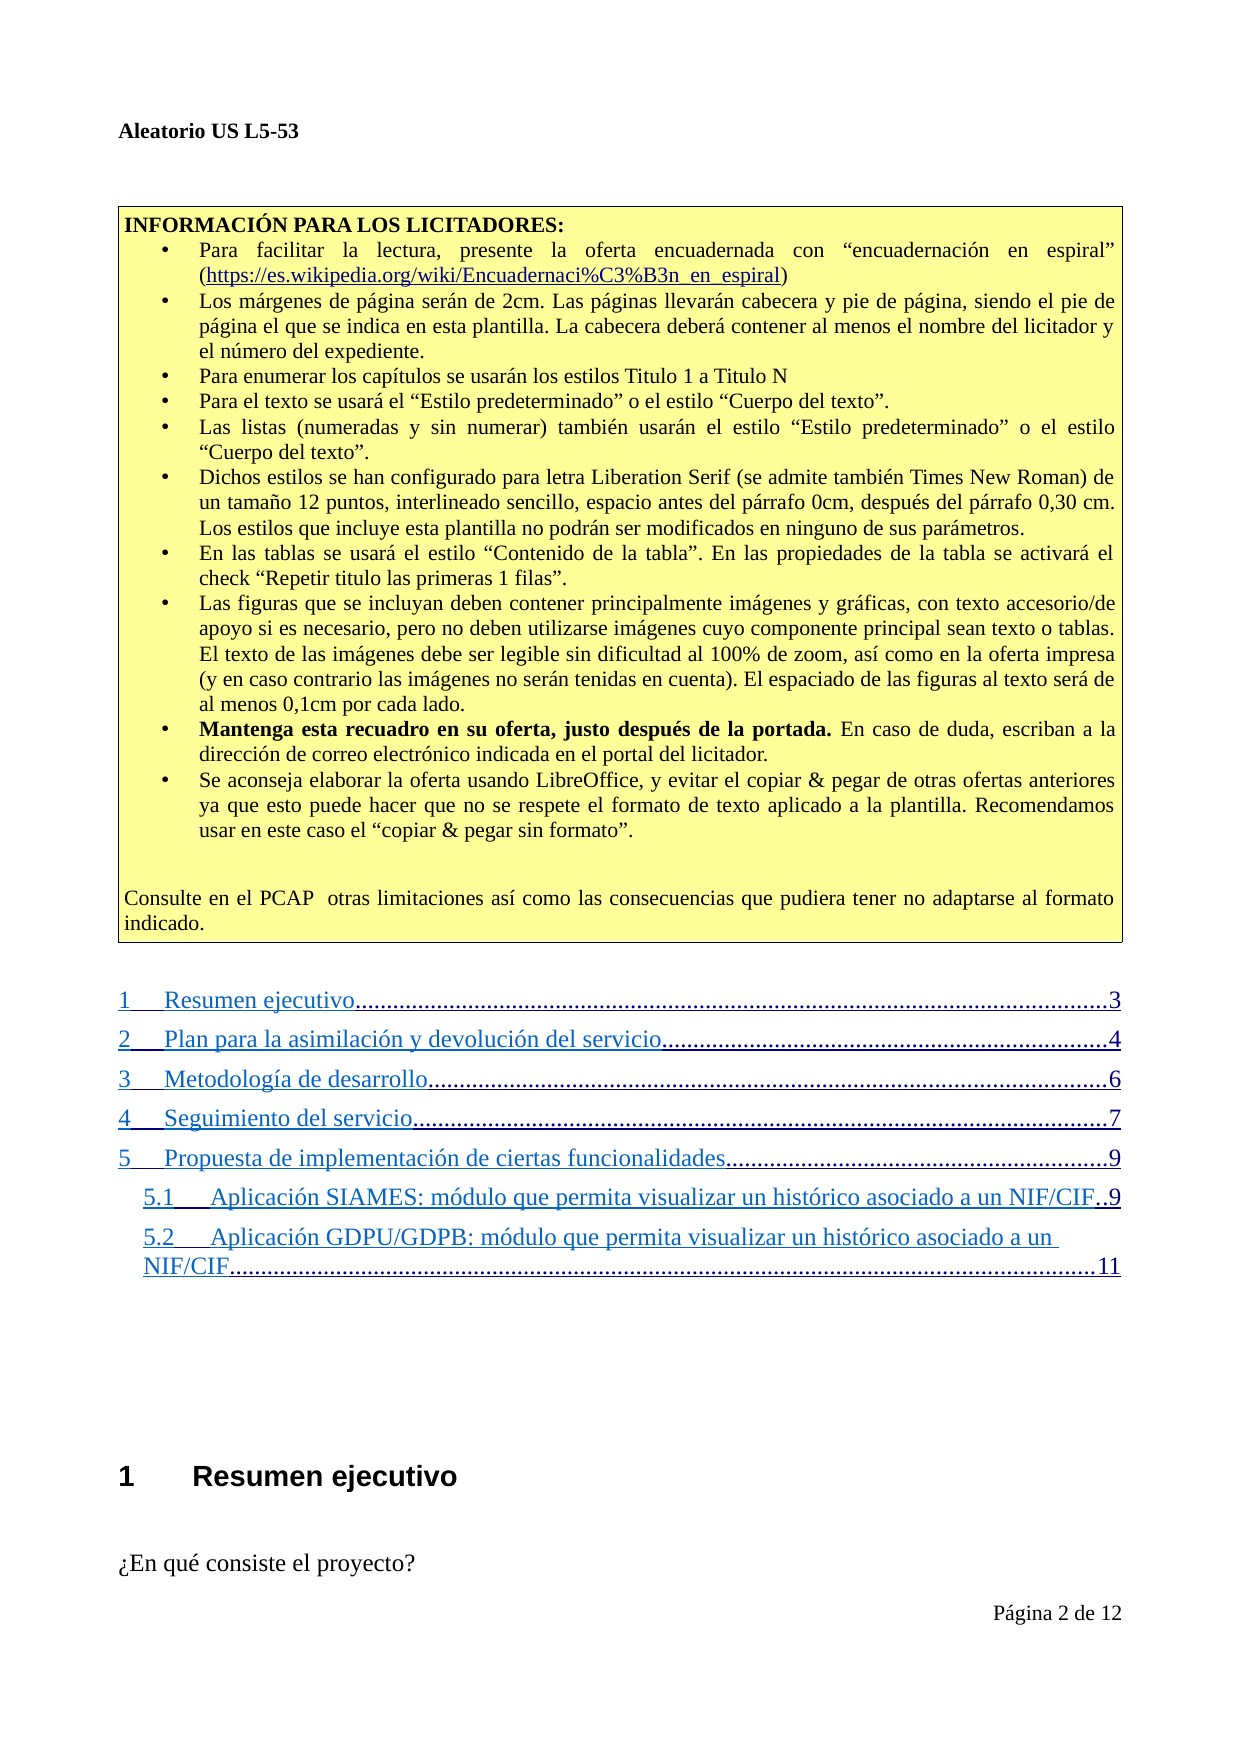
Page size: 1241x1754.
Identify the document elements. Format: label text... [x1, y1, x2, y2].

text 4 Seguimiento del servicio 7 [118, 1103, 1122, 1132]
text 2 Plan para la asimilación y devolución del servicio 4 [118, 1024, 1122, 1053]
text 5.1 Aplicación SIAMES: módulo que permita visualizar un histórico asociado a un NIF/CIF 9 [143, 1182, 1122, 1211]
subtitle Resumen ejecutivo [118, 1459, 1122, 1492]
text 5 Propuesta de implementación de ciertas funcionalidades 9 [118, 1143, 1122, 1172]
text ¿En qué consiste el proyecto? [118, 1548, 1122, 1576]
text 3 Metodología de desarrollo 6 [118, 1064, 1122, 1093]
text 1 Resumen ejecutivo 3 [118, 985, 1122, 1014]
table_header INFORMACIÓN PARA LOS LICITADORES: Para facilitar la lectura, presente la oferta encuadernada con “encuadernación en espiral” (https://es.wikipedia.org/wiki/Encuadernaci%C3%B3n_en_espiral) Los márgenes de página serán de 2cm. Las páginas llevarán cabecera y pie de página, siendo el pie de página el que se indica en esta plantilla. La cabecera deberá contener al menos el nombre del licitador y el número del expediente. Para enumerar los capítulos se usarán los estilos Titulo 1 a Titulo N Para el texto se usará el “Estilo predeterminado” o el estilo “Cuerpo del texto”. Las listas (numeradas y sin numerar) también usarán el estilo “Estilo predeterminado” o el estilo “Cuerpo del texto”. Dichos estilos se han configurado para letra Liberation Serif (se admite también Times New Roman) de un tamaño 12 puntos, interlineado sencillo, espacio antes del párrafo 0cm, después del párrafo 0,30 cm. Los estilos que incluye esta plantilla no podrán ser modificados en ninguno de sus parámetros. En las tablas se usará el estilo “Contenido de la tabla”. En las propiedades de la tabla se activará el check “Repetir titulo las primeras 1 filas”. Las figuras que se incluyan deben contener principalmente imágenes y gráficas, con texto accesorio/de apoyo si es necesario, pero no deben utilizarse imágenes cuyo componente principal sean texto o tablas. El texto de las imágenes debe ser legible sin dificultad al 100% de zoom, así como en la oferta impresa (y en caso contrario las imágenes no serán tenidas en cuenta). El espaciado de las figuras al texto será de al menos 0,1cm por cada lado. Mantenga esta recuadro en su oferta, justo después de la portada. En caso de duda, escriban a la dirección de correo electrónico indicada en el portal del licitador. Se aconseja elaborar la oferta usando LibreOffice, y evitar el copiar & pegar de otras ofertas anteriores ya que esto puede hacer que no se respete el formato de texto aplicado a la plantilla. Recomendamos usar en este caso el “copiar & pegar sin formato”. Consulte en el PCAP otras limitaciones así como las consecuencias que pudiera tener no adaptarse al formato indicado. [119, 207, 1122, 941]
text 5.2 Aplicación GDPU/GDPB: módulo que permita visualizar un histórico asociado a un NIF/CIF 11 [143, 1222, 1122, 1279]
